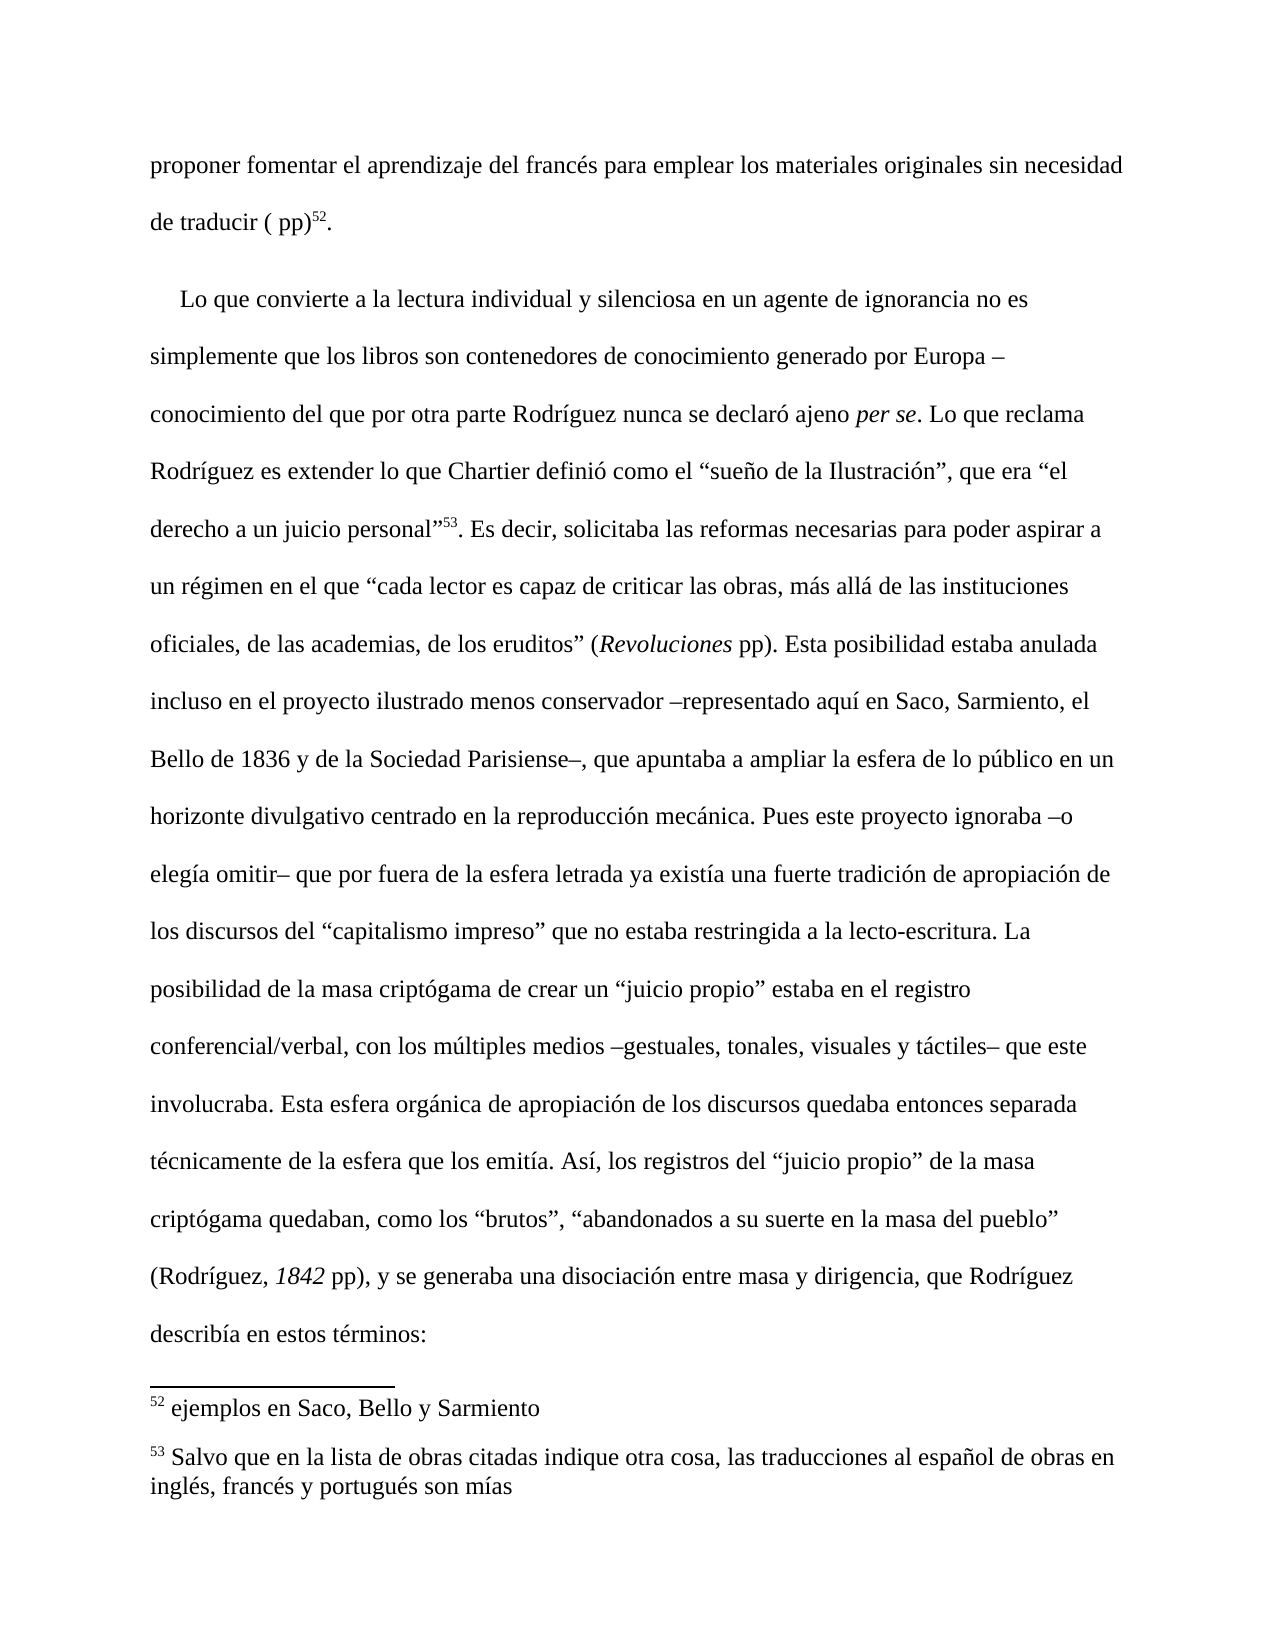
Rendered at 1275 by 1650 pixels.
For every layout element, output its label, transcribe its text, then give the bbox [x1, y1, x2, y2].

text proponer fomentar el aprendizaje del francés para emplear los materiales originales sin necesidad de traducir ( pp). [150, 150, 1125, 236]
text ejemplos en Saco, Bello y Sarmiento [150, 1393, 1125, 1422]
text Salvo que en la lista de obras citadas indique otra cosa, las traducciones al español de obras en inglés, francés y portugués son mías [150, 1442, 1125, 1500]
text Lo que convierte a la lectura individual y silenciosa en un agente de ignorancia no es simplemente que los libros son contenedores de conocimiento generado por Europa –conocimiento del que por otra parte Rodríguez nunca se declaró ajeno per se. Lo que reclama Rodríguez es extender lo que Chartier definió como el “sueño de la Ilustración”, que era “el derecho a un juicio personal”. Es decir, solicitaba las reformas necesarias para poder aspirar a un régimen en el que “cada lector es capaz de criticar las obras, más allá de las instituciones oficiales, de las academias, de los eruditos” (Revoluciones pp). Esta posibilidad estaba anulada incluso en el proyecto ilustrado menos conservador –representado aquí en Saco, Sarmiento, el Bello de 1836 y de la Sociedad Parisiense–, que apuntaba a ampliar la esfera de lo público en un horizonte divulgativo centrado en la reproducción mecánica. Pues este proyecto ignoraba –o elegía omitir– que por fuera de la esfera letrada ya existía una fuerte tradición de apropiación de los discursos del “capitalismo impreso” que no estaba restringida a la lecto-escritura. La posibilidad de la masa criptógama de crear un “juicio propio” estaba en el registro conferencial/verbal, con los múltiples medios –gestuales, tonales, visuales y táctiles– que este involucraba. Esta esfera orgánica de apropiación de los discursos quedaba entonces separada técnicamente de la esfera que los emitía. Así, los registros del “juicio propio” de la masa criptógama quedaban, como los “brutos”, “abandonados a su suerte en la masa del pueblo” (Rodríguez, 1842 pp), y se generaba una disociación entre masa y dirigencia, que Rodríguez describía en estos términos: [150, 284, 1125, 1347]
